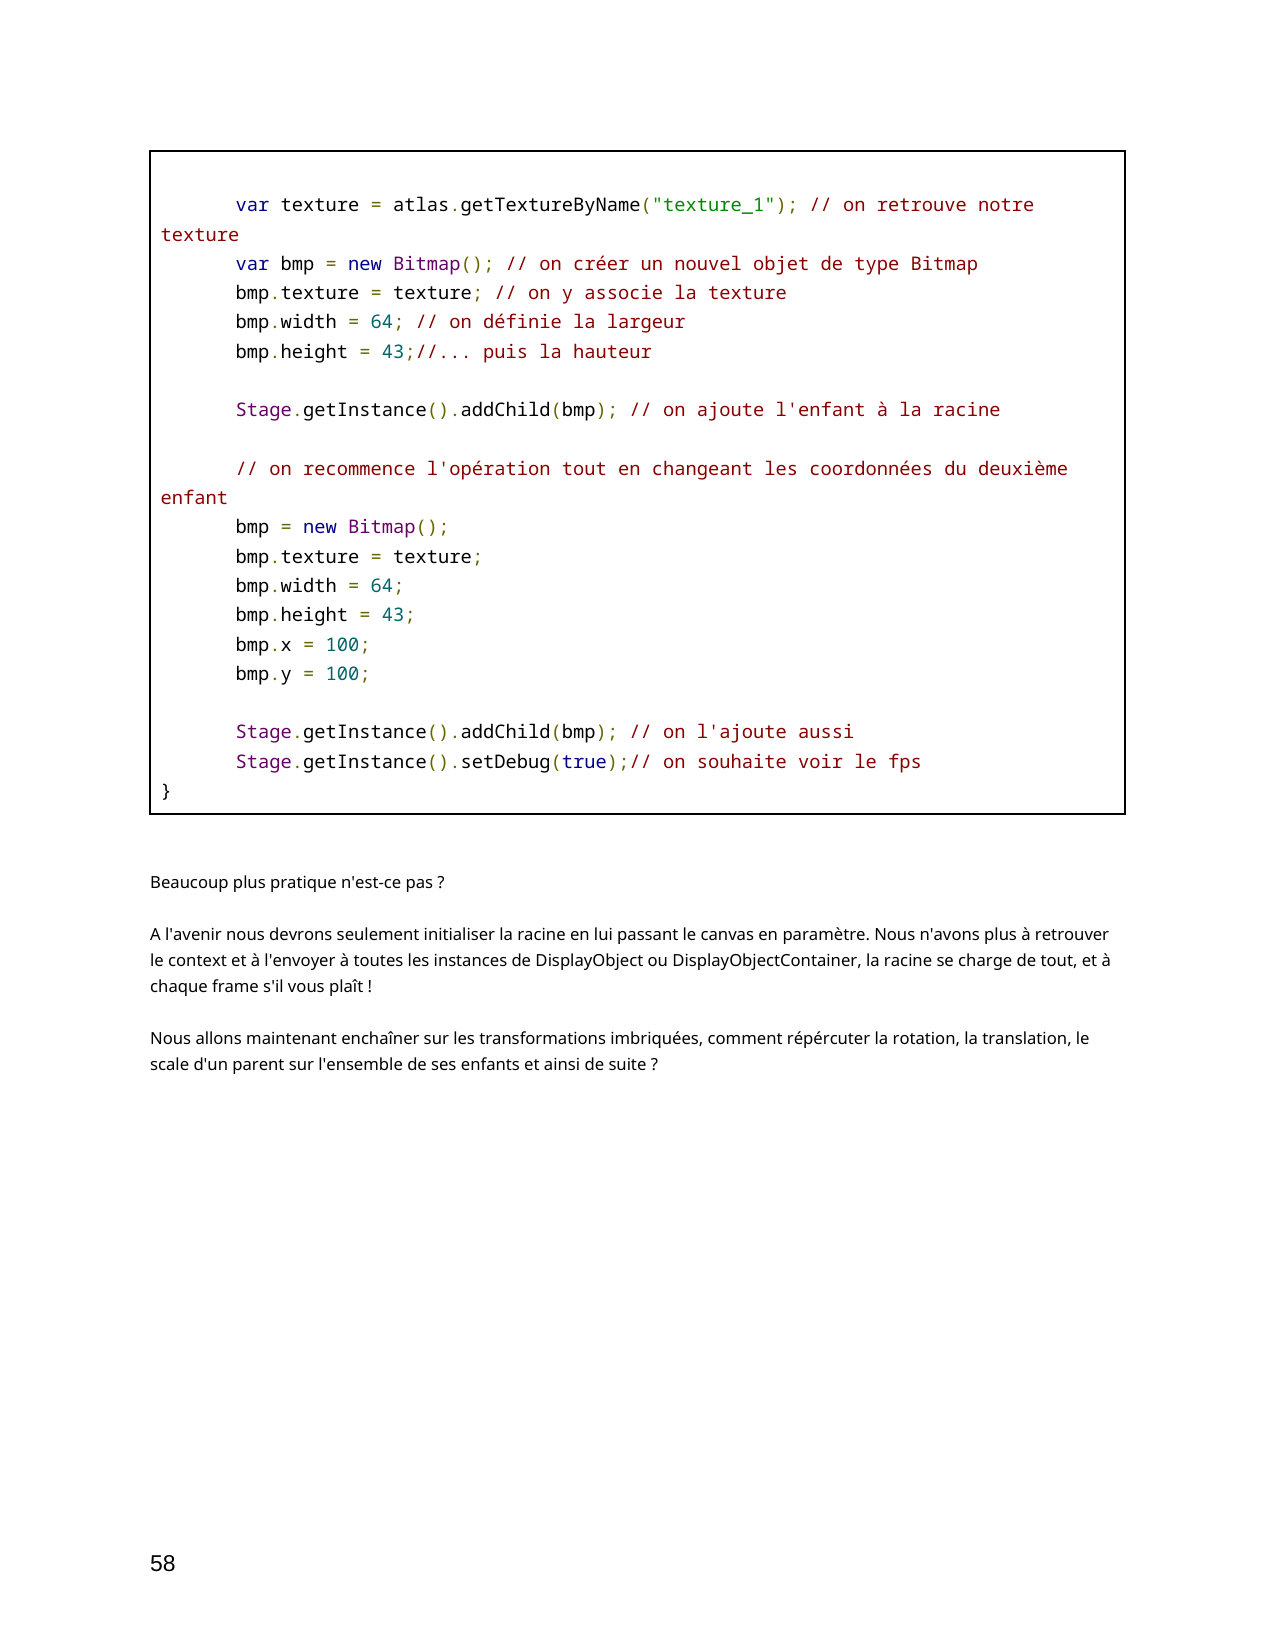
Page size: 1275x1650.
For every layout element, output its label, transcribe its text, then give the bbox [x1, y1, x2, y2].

table_header var texture = atlas.getTextureByName("texture_1"); // on retrouve notre texture var bmp = new Bitmap(); // on créer un nouvel objet de type Bitmap bmp.texture = texture; // on y associe la texture bmp.width = 64; // on définie la largeur bmp.height = 43;//... puis la hauteur Stage.getInstance().addChild(bmp); // on ajoute l'enfant à la racine // on recommence l'opération tout en changeant les coordonnées du deuxième enfant bmp = new Bitmap(); bmp.texture = texture; bmp.width = 64; bmp.height = 43; bmp.x = 100; bmp.y = 100; Stage.getInstance().addChild(bmp); // on l'ajoute aussi Stage.getInstance().setDebug(true);// on souhaite voir le fps } [151, 152, 1124, 813]
text A l'avenir nous devrons seulement initialiser la racine en lui passant le canvas en paramètre. Nous n'avons plus à retrouver le context et à l'envoyer à toutes les instances de DisplayObject ou DisplayObjectContainer, la racine se charge de tout, et à chaque frame s'il vous plaît ! [150, 923, 1125, 997]
text Beaucoup plus pratique n'est-ce pas ? [150, 871, 1125, 893]
text Nous allons maintenant enchaîner sur les transformations imbriquées, comment répércuter la rotation, la translation, le scale d'un parent sur l'ensemble de ses enfants et ainsi de suite ? [150, 1027, 1125, 1076]
